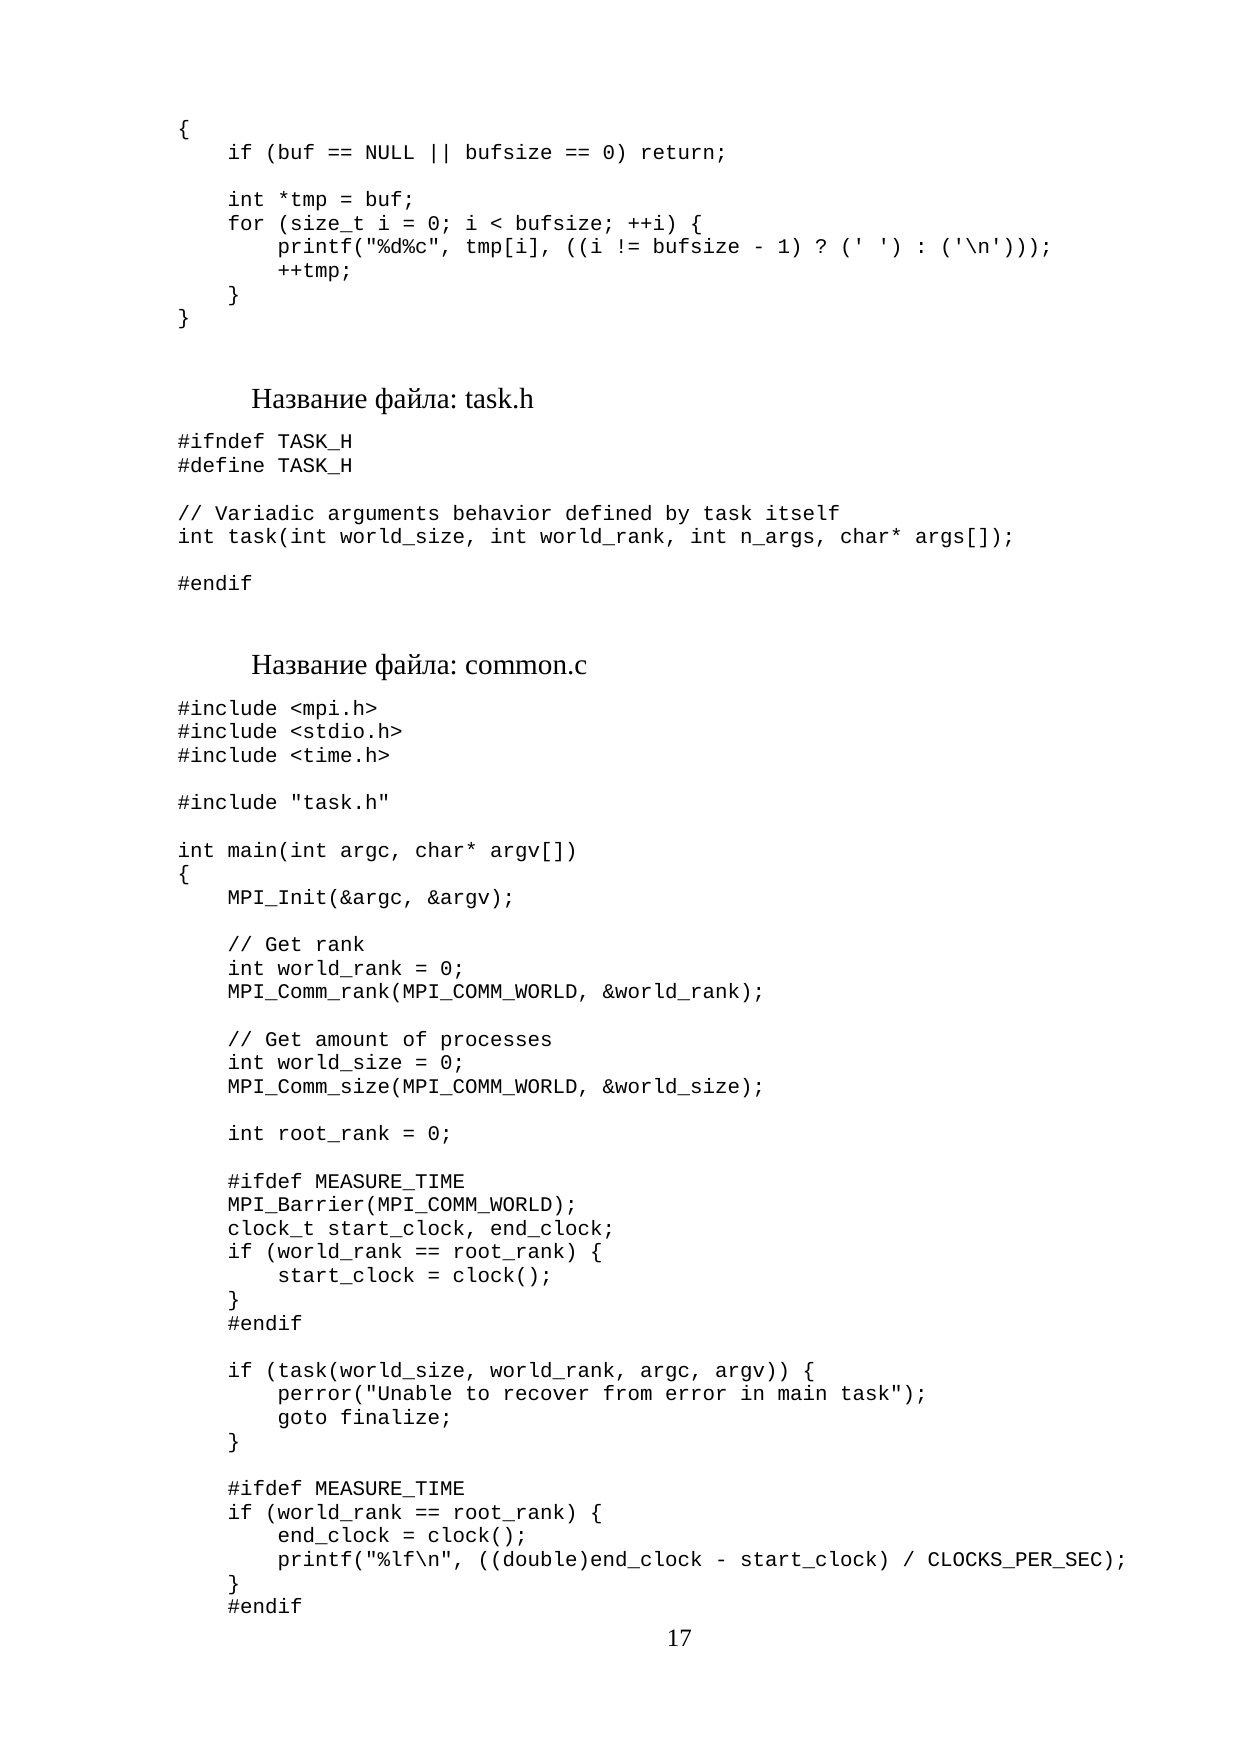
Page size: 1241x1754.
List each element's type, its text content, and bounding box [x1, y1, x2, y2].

text Название файла: task.h [177, 381, 1181, 415]
table_header { if (buf == NULL || bufsize == 0) return; int *tmp = buf; for (size_t i = 0; i < bufsize; ++i) { printf("%d%c", tmp[i], ((i != bufsize - 1) ? (' ') : ('\n'))); ++tmp; } } [177, 118, 1181, 331]
table_header #ifndef TASK_H #define TASK_H // Variadic arguments behavior defined by task itself int task(int world_size, int world_rank, int n_args, char* args[]); #endif [177, 432, 1181, 597]
table_header #include <mpi.h> #include <stdio.h> #include <time.h> #include "task.h" int main(int argc, char* argv[]) { MPI_Init(&argc, &argv); // Get rank int world_rank = 0; MPI_Comm_rank(MPI_COMM_WORLD, &world_rank); // Get amount of processes int world_size = 0; MPI_Comm_size(MPI_COMM_WORLD, &world_size); int root_rank = 0; #ifdef MEASURE_TIME MPI_Barrier(MPI_COMM_WORLD); clock_t start_clock, end_clock; if (world_rank == root_rank) { start_clock = clock(); } #endif if (task(world_size, world_rank, argc, argv)) { perror("Unable to recover from error in main task"); goto finalize; } #ifdef MEASURE_TIME if (world_rank == root_rank) { end_clock = clock(); printf("%lf\n", ((double)end_clock - start_clock) / CLOCKS_PER_SEC); } #endif [177, 698, 1181, 1620]
text Название файла: common.c [177, 647, 1181, 681]
